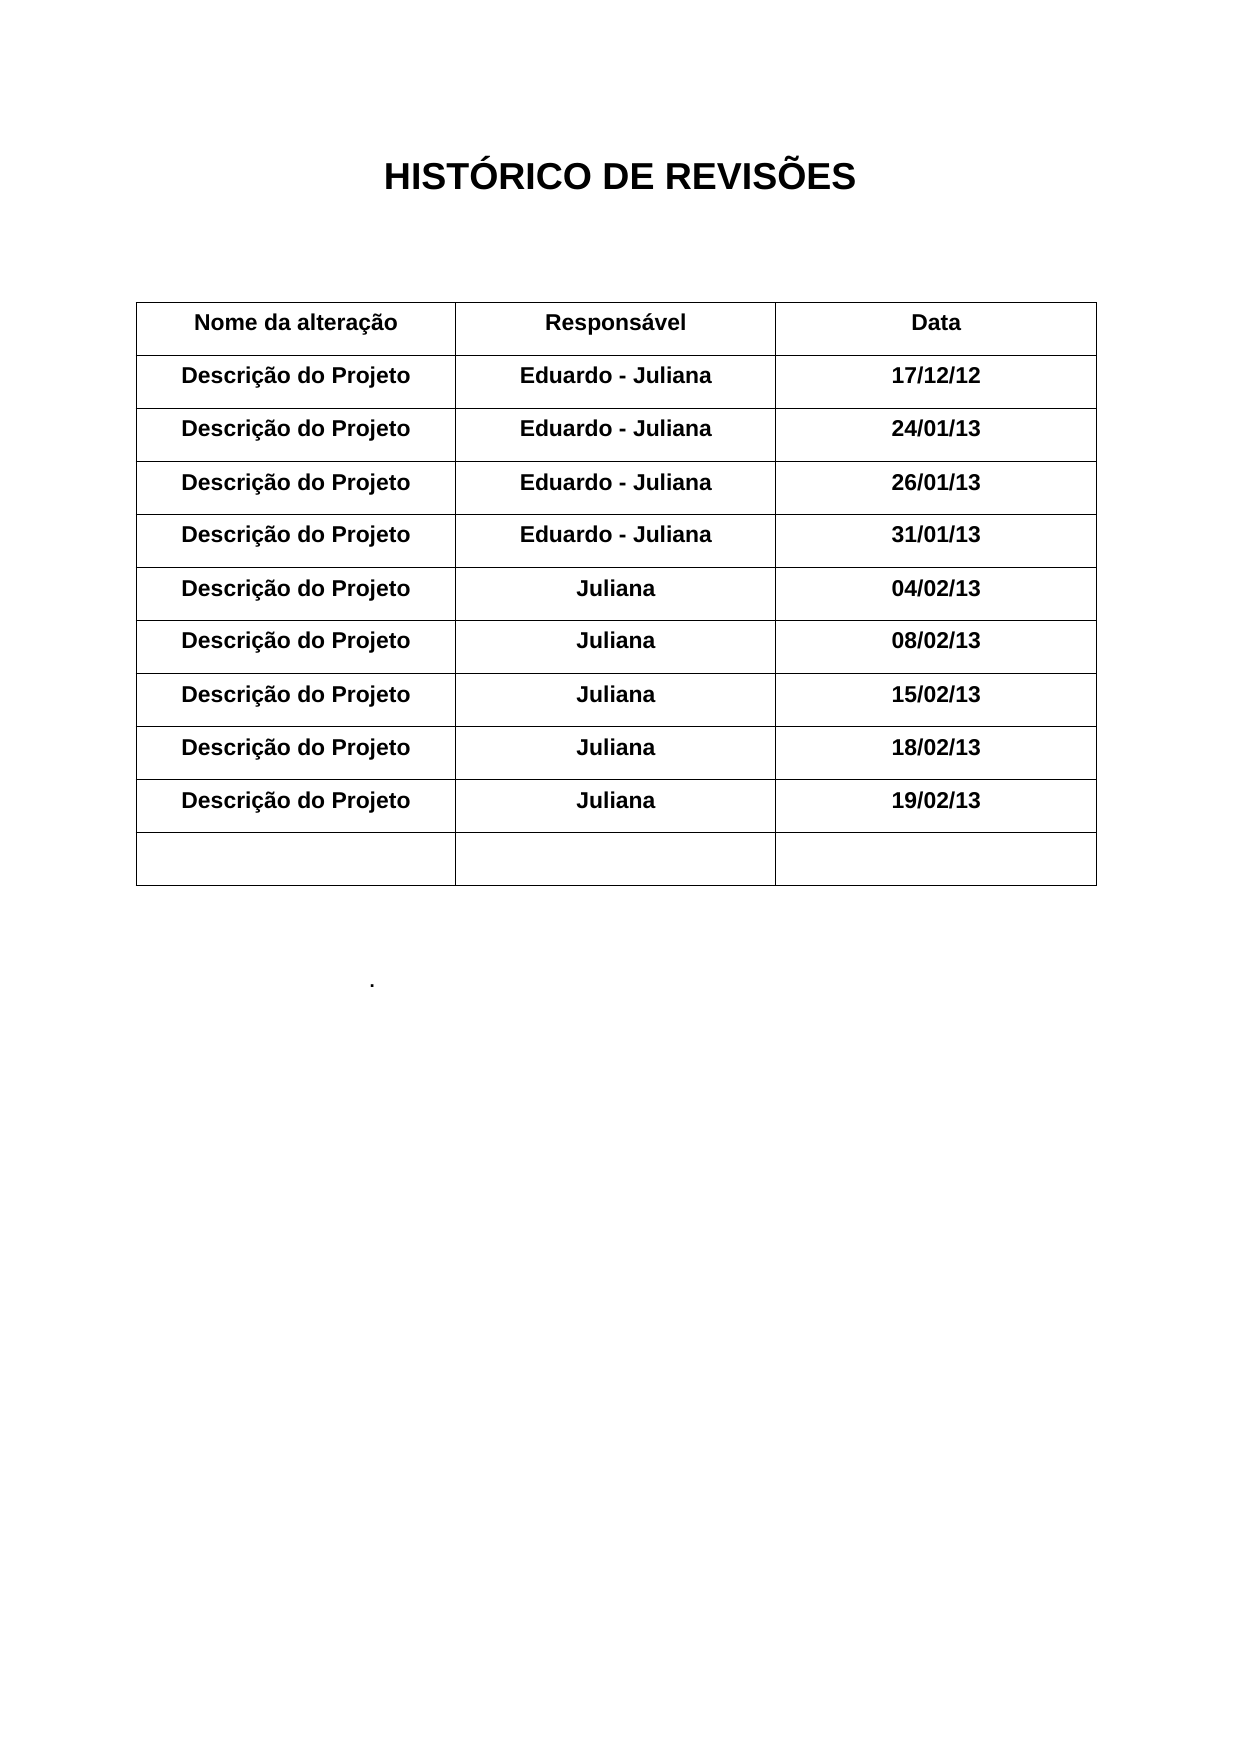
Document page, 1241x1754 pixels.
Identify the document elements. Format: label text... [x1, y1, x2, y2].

table_cell 26/01/13 [776, 462, 1096, 514]
table_header Responsável [456, 303, 775, 355]
text HISTÓRICO DE REVISÕES [148, 154, 1092, 197]
table_cell 08/02/13 [776, 621, 1096, 673]
table_cell Juliana [456, 727, 775, 779]
table_cell Juliana [456, 674, 775, 726]
table_cell [776, 833, 1096, 885]
table_cell Descrição do Projeto [137, 515, 455, 567]
table_cell 17/12/12 [776, 356, 1096, 408]
table_cell [137, 833, 455, 885]
table_cell Descrição do Projeto [137, 780, 455, 832]
table_cell Descrição do Projeto [137, 356, 455, 408]
table_cell Descrição do Projeto [137, 727, 455, 779]
table_cell [456, 833, 775, 885]
table_cell Descrição do Projeto [137, 568, 455, 620]
table_cell 31/01/13 [776, 515, 1096, 567]
table_cell Descrição do Projeto [137, 409, 455, 461]
table_cell 18/02/13 [776, 727, 1096, 779]
text . [369, 970, 1092, 991]
table_cell 15/02/13 [776, 674, 1096, 726]
table_cell Juliana [456, 568, 775, 620]
table_cell Descrição do Projeto [137, 674, 455, 726]
table_cell Descrição do Projeto [137, 621, 455, 673]
table_cell Eduardo - Juliana [456, 462, 775, 514]
table_cell 04/02/13 [776, 568, 1096, 620]
table_header Data [776, 303, 1096, 355]
table_cell Juliana [456, 780, 775, 832]
table_cell Eduardo - Juliana [456, 356, 775, 408]
table_cell Eduardo - Juliana [456, 515, 775, 567]
table_header Nome da alteração [137, 303, 455, 355]
table_cell 19/02/13 [776, 780, 1096, 832]
table_cell Juliana [456, 621, 775, 673]
table_cell 24/01/13 [776, 409, 1096, 461]
table_cell Eduardo - Juliana [456, 409, 775, 461]
table_cell Descrição do Projeto [137, 462, 455, 514]
